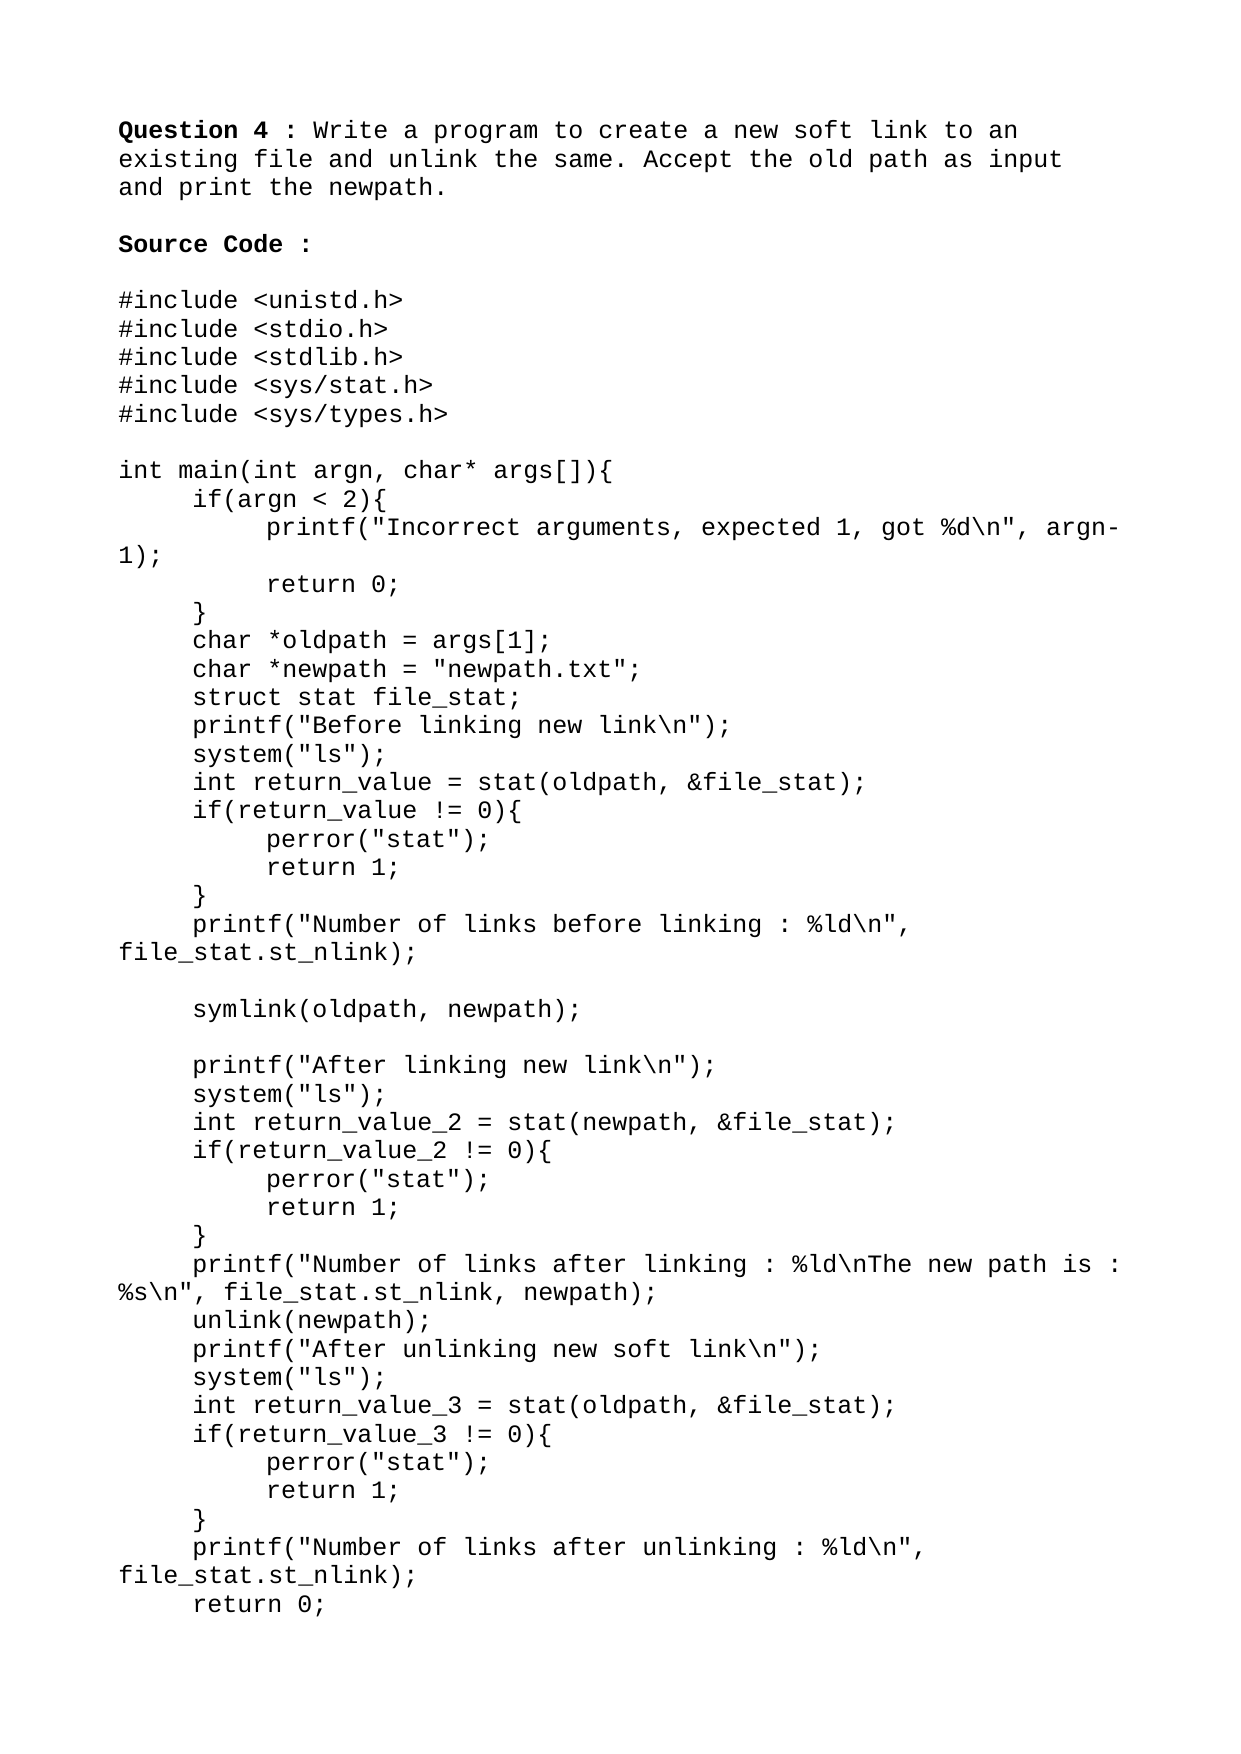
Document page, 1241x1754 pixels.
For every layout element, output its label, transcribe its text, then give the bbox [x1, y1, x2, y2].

text if(return_value != 0){ [118, 798, 1122, 826]
text return 0; [118, 571, 1122, 600]
text struct stat file_stat; [118, 685, 1122, 713]
text } [118, 1506, 1122, 1535]
text return 1; [118, 1195, 1122, 1223]
text printf("Incorrect arguments, expected 1, got %d\n", argn-1); [118, 515, 1122, 571]
text system("ls"); [118, 1081, 1122, 1110]
text perror("stat"); [118, 1450, 1122, 1478]
text Question 4 : Write a program to create a new soft link to an existing file and unlink the same. Accept the old path as input and print the newpath. [118, 118, 1122, 203]
text int return_value_3 = stat(oldpath, &file_stat); [118, 1393, 1122, 1421]
text int return_value_2 = stat(newpath, &file_stat); [118, 1110, 1122, 1138]
text unlink(newpath); [118, 1308, 1122, 1336]
text char *newpath = "newpath.txt"; [118, 656, 1122, 685]
text #include <sys/stat.h> [118, 373, 1122, 401]
text if(return_value_3 != 0){ [118, 1421, 1122, 1450]
text return 1; [118, 1478, 1122, 1506]
text #include <stdio.h> [118, 316, 1122, 345]
text } [118, 1223, 1122, 1251]
text printf("After unlinking new soft link\n"); [118, 1336, 1122, 1365]
text Source Code : [118, 231, 1122, 260]
text printf("Number of links after unlinking : %ld\n", file_stat.st_nlink); [118, 1535, 1122, 1591]
text system("ls"); [118, 741, 1122, 770]
text perror("stat"); [118, 826, 1122, 855]
text return 0; [118, 1591, 1122, 1620]
text symlink(oldpath, newpath); [118, 996, 1122, 1025]
text if(return_value_2 != 0){ [118, 1138, 1122, 1166]
text perror("stat"); [118, 1166, 1122, 1195]
text int main(int argn, char* args[]){ [118, 458, 1122, 486]
text #include <sys/types.h> [118, 401, 1122, 430]
text printf("Before linking new link\n"); [118, 713, 1122, 741]
text } [118, 883, 1122, 911]
text int return_value = stat(oldpath, &file_stat); [118, 770, 1122, 798]
text if(argn < 2){ [118, 486, 1122, 515]
text printf("Number of links before linking : %ld\n", file_stat.st_nlink); [118, 911, 1122, 968]
text return 1; [118, 855, 1122, 883]
text #include <unistd.h> [118, 288, 1122, 316]
text #include <stdlib.h> [118, 345, 1122, 373]
text } [118, 600, 1122, 628]
text printf("Number of links after linking : %ld\nThe new path is : %s\n", file_stat.st_nlink, newpath); [118, 1251, 1122, 1308]
text system("ls"); [118, 1365, 1122, 1393]
text printf("After linking new link\n"); [118, 1053, 1122, 1081]
text char *oldpath = args[1]; [118, 628, 1122, 656]
